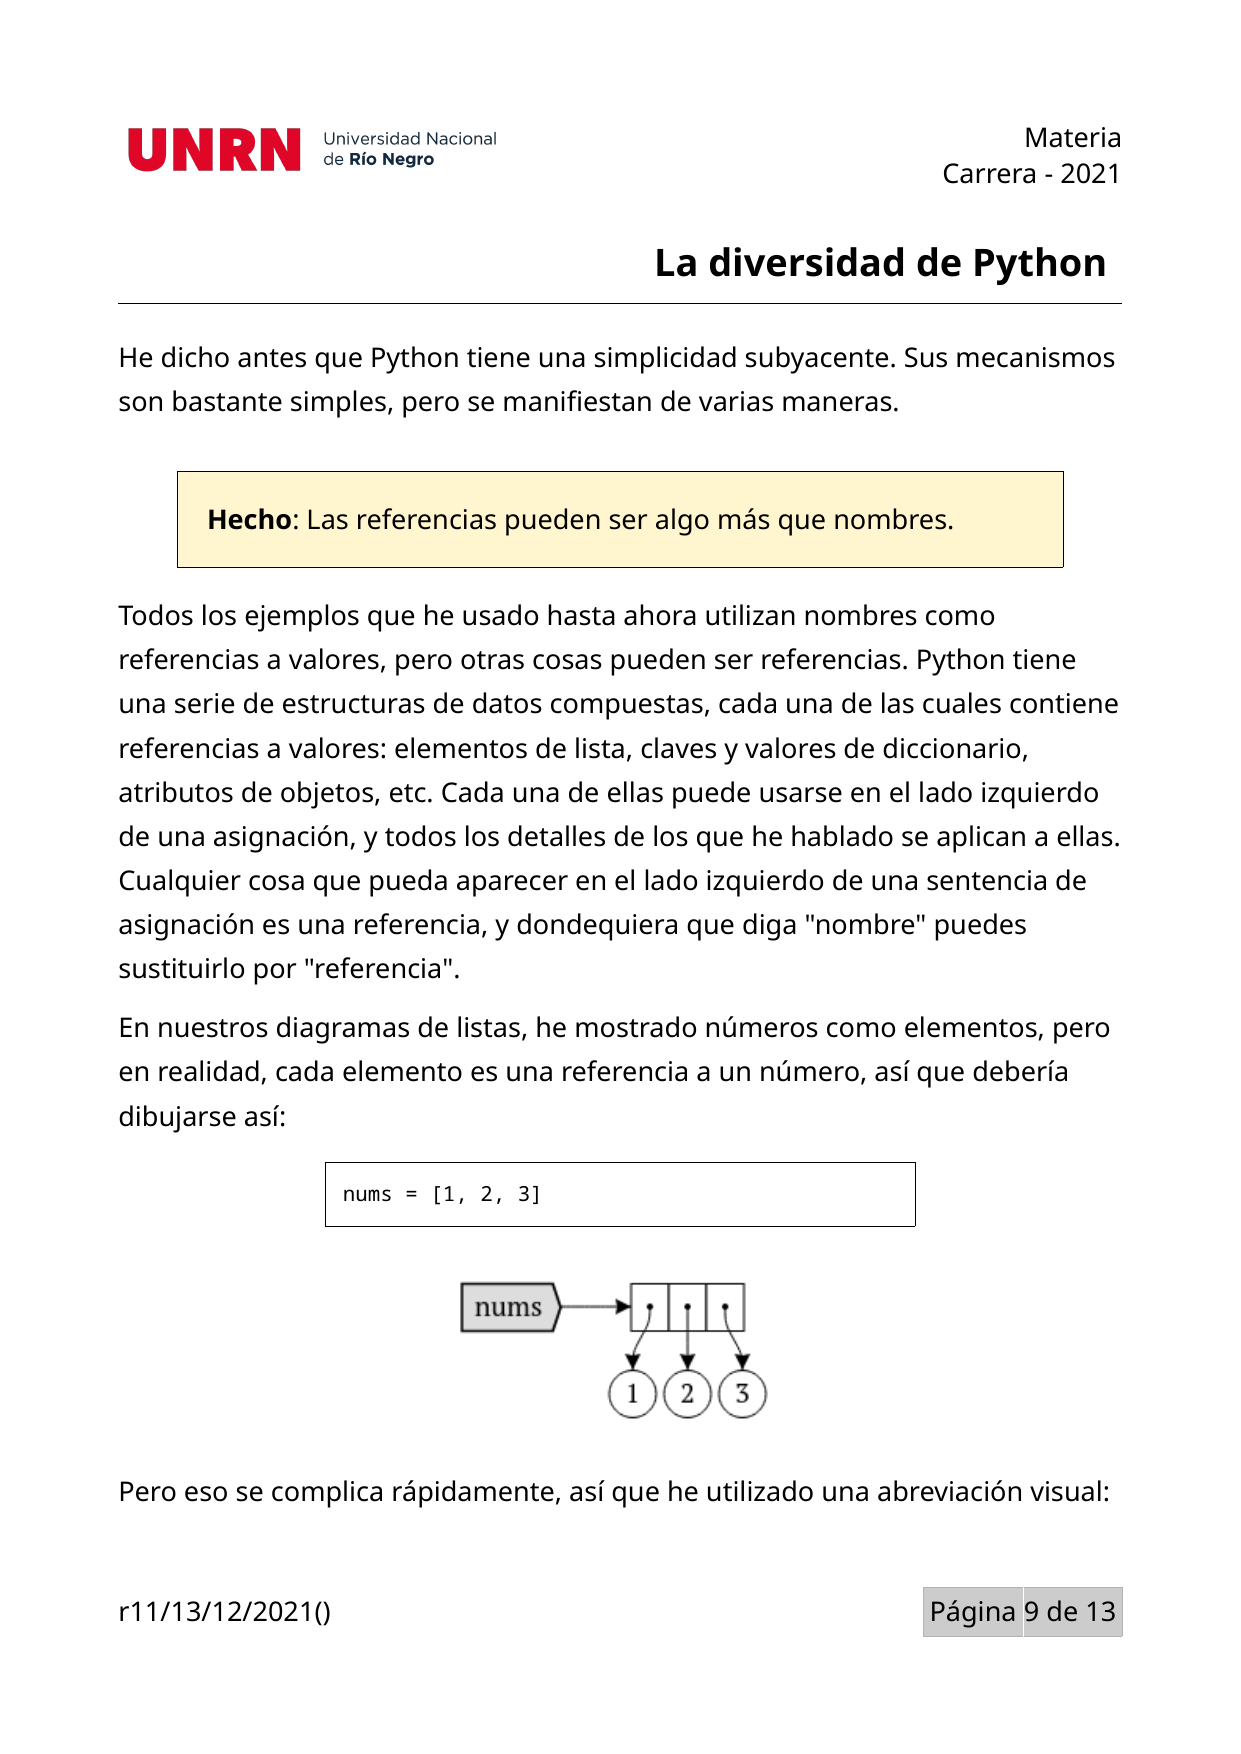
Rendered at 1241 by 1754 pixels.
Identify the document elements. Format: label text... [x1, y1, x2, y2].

text Pero eso se complica rápidamente, así que he utilizado una abreviación visual: [118, 1238, 1122, 1509]
picture [118, 118, 505, 180]
text En nuestros diagramas de listas, he mostrado números como elementos, pero en realidad, cada elemento es una referencia a un número, así que debería dibujarse así: [118, 1009, 1122, 1134]
text He dicho antes que Python tiene una simplicidad subyacente. Sus mecanismos son bastante simples, pero se manifiestan de varias maneras. [118, 339, 1122, 420]
subtitle La diversidad de Python [118, 221, 1122, 303]
picture [445, 1267, 795, 1436]
text Hecho: Las referencias pueden ser algo más que nombres. [178, 472, 1063, 567]
text nums = [1, 2, 3] [326, 1163, 915, 1226]
text Todos los ejemplos que he usado hasta ahora utilizan nombres como referencias a valores, pero otras cosas pueden ser referencias. Python tiene una serie de estructuras de datos compuestas, cada una de las cuales contiene referencias a valores: elementos de lista, claves y valores de diccionario, atributos de objetos, etc. Cada una de ellas puede usarse en el lado izquierdo de una asignación, y todos los detalles de los que he hablado se aplican a ellas. Cualquier cosa que pueda aparecer en el lado izquierdo de una sentencia de asignación es una referencia, y dondequiera que diga "nombre" puedes sustituirlo por "referencia". [118, 597, 1122, 987]
